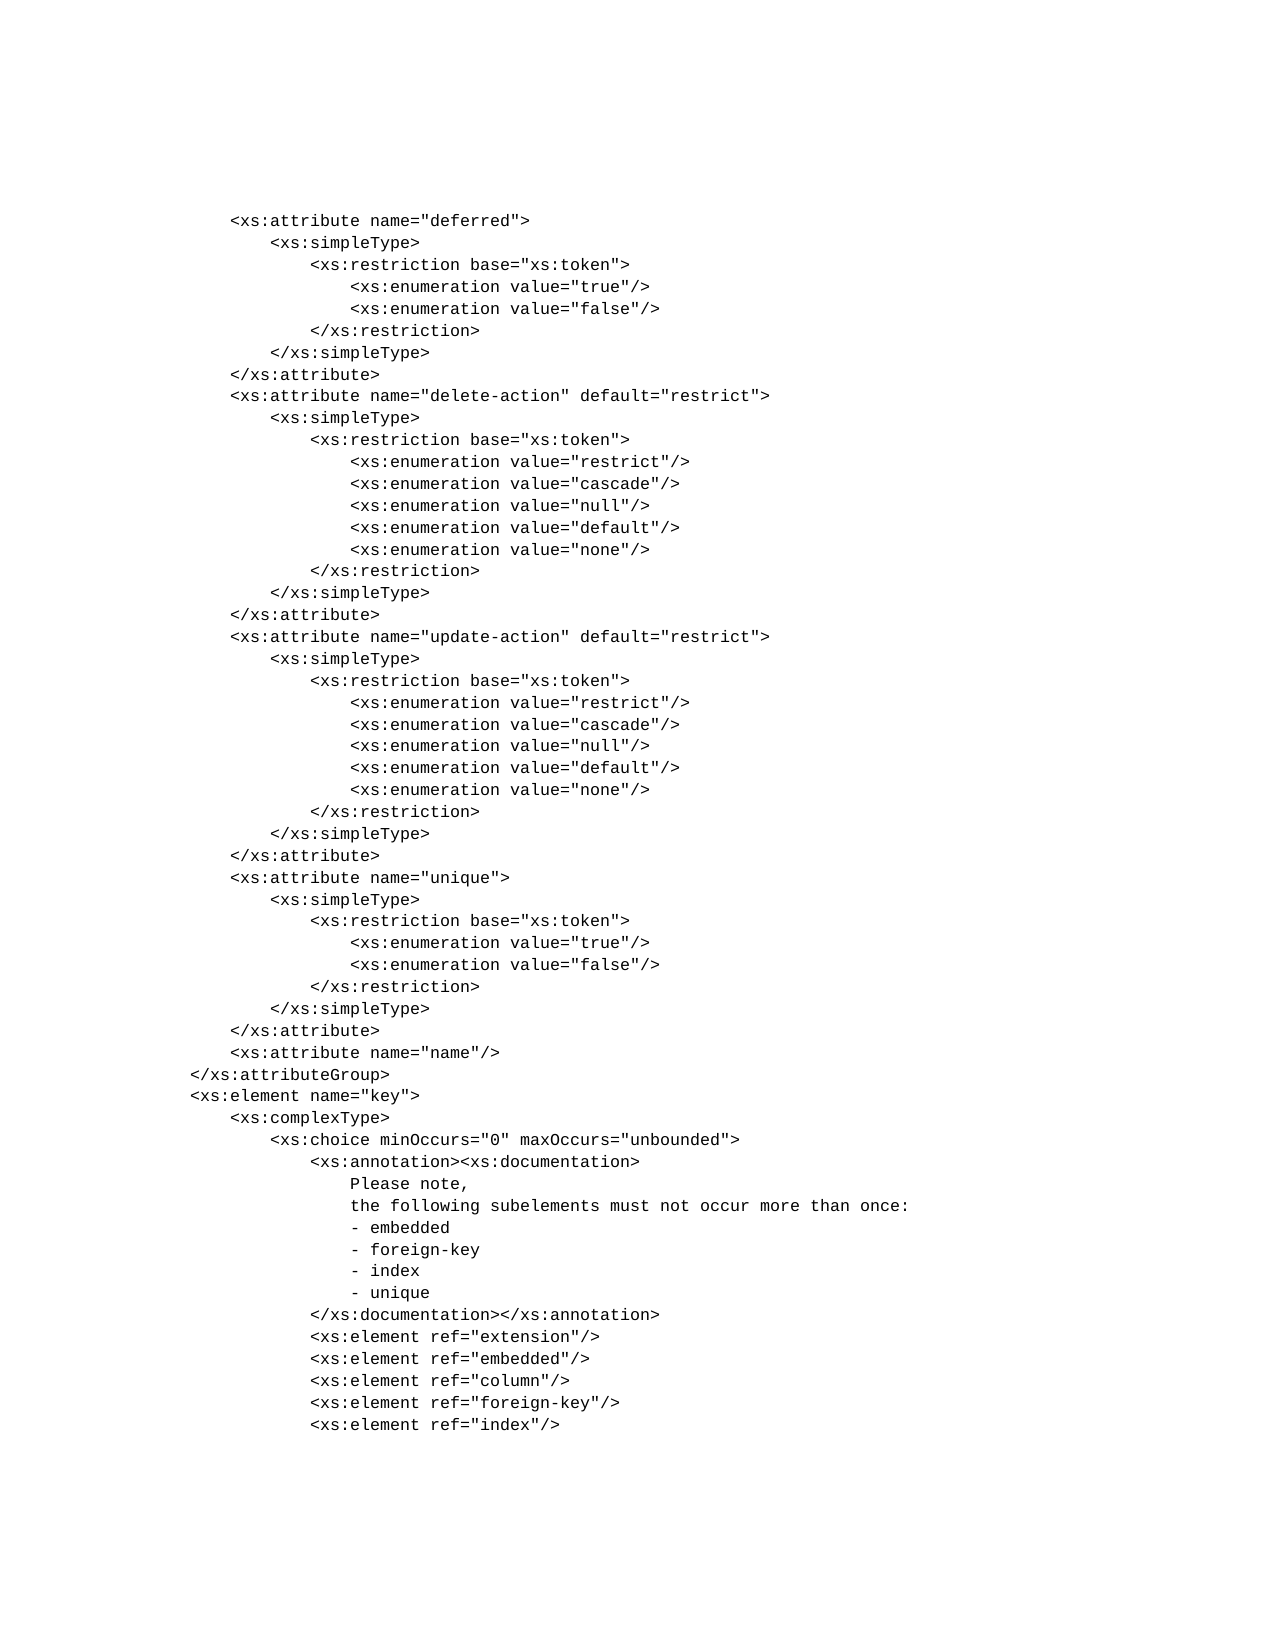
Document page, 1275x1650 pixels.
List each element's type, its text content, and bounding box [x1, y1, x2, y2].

text </xs:attribute> [150, 604, 1125, 626]
text </xs:restriction> [150, 319, 1125, 341]
text <xs:restriction base="xs:token"> [150, 669, 1125, 691]
text <xs:attribute name="name"/> [150, 1041, 1125, 1063]
text - unique [150, 1282, 1125, 1304]
text <xs:element ref="index"/> [150, 1413, 1125, 1435]
text <xs:restriction base="xs:token"> [150, 910, 1125, 932]
text <xs:enumeration value="restrict"/> [150, 691, 1125, 713]
text </xs:simpleType> [150, 582, 1125, 604]
text <xs:simpleType> [150, 647, 1125, 669]
text </xs:restriction> [150, 976, 1125, 997]
text <xs:enumeration value="null"/> [150, 494, 1125, 516]
text <xs:enumeration value="default"/> [150, 516, 1125, 538]
text </xs:simpleType> [150, 341, 1125, 363]
text </xs:attribute> [150, 363, 1125, 385]
text </xs:restriction> [150, 801, 1125, 822]
text <xs:element ref="embedded"/> [150, 1347, 1125, 1369]
text <xs:restriction base="xs:token"> [150, 254, 1125, 276]
text Please note, [150, 1172, 1125, 1194]
text <xs:enumeration value="null"/> [150, 735, 1125, 757]
text <xs:annotation><xs:documentation> [150, 1151, 1125, 1172]
text <xs:enumeration value="restrict"/> [150, 451, 1125, 472]
text </xs:attribute> [150, 844, 1125, 866]
text <xs:complexType> [150, 1107, 1125, 1129]
text <xs:enumeration value="cascade"/> [150, 713, 1125, 735]
text <xs:enumeration value="false"/> [150, 297, 1125, 319]
text </xs:documentation></xs:annotation> [150, 1304, 1125, 1326]
text <xs:enumeration value="cascade"/> [150, 472, 1125, 494]
text <xs:enumeration value="none"/> [150, 779, 1125, 801]
text <xs:attribute name="deferred"> [150, 210, 1125, 232]
text <xs:element ref="foreign-key"/> [150, 1391, 1125, 1413]
text <xs:element name="key"> [150, 1085, 1125, 1107]
text - index [150, 1260, 1125, 1282]
text <xs:enumeration value="none"/> [150, 538, 1125, 560]
text </xs:simpleType> [150, 822, 1125, 844]
text <xs:element ref="column"/> [150, 1369, 1125, 1391]
text </xs:restriction> [150, 560, 1125, 582]
text - embedded [150, 1216, 1125, 1238]
text - foreign-key [150, 1238, 1125, 1260]
text <xs:simpleType> [150, 888, 1125, 910]
text </xs:attributeGroup> [150, 1063, 1125, 1085]
text <xs:enumeration value="false"/> [150, 954, 1125, 976]
text <xs:enumeration value="true"/> [150, 932, 1125, 954]
text <xs:simpleType> [150, 232, 1125, 254]
text the following subelements must not occur more than once: [150, 1194, 1125, 1216]
text </xs:simpleType> [150, 997, 1125, 1019]
text <xs:attribute name="delete-action" default="restrict"> [150, 385, 1125, 407]
text </xs:attribute> [150, 1019, 1125, 1041]
text <xs:choice minOccurs="0" maxOccurs="unbounded"> [150, 1129, 1125, 1151]
text <xs:enumeration value="true"/> [150, 276, 1125, 297]
text <xs:simpleType> [150, 407, 1125, 429]
text <xs:enumeration value="default"/> [150, 757, 1125, 779]
text <xs:restriction base="xs:token"> [150, 429, 1125, 451]
text <xs:attribute name="update-action" default="restrict"> [150, 626, 1125, 647]
text <xs:element ref="extension"/> [150, 1326, 1125, 1347]
text <xs:attribute name="unique"> [150, 866, 1125, 888]
